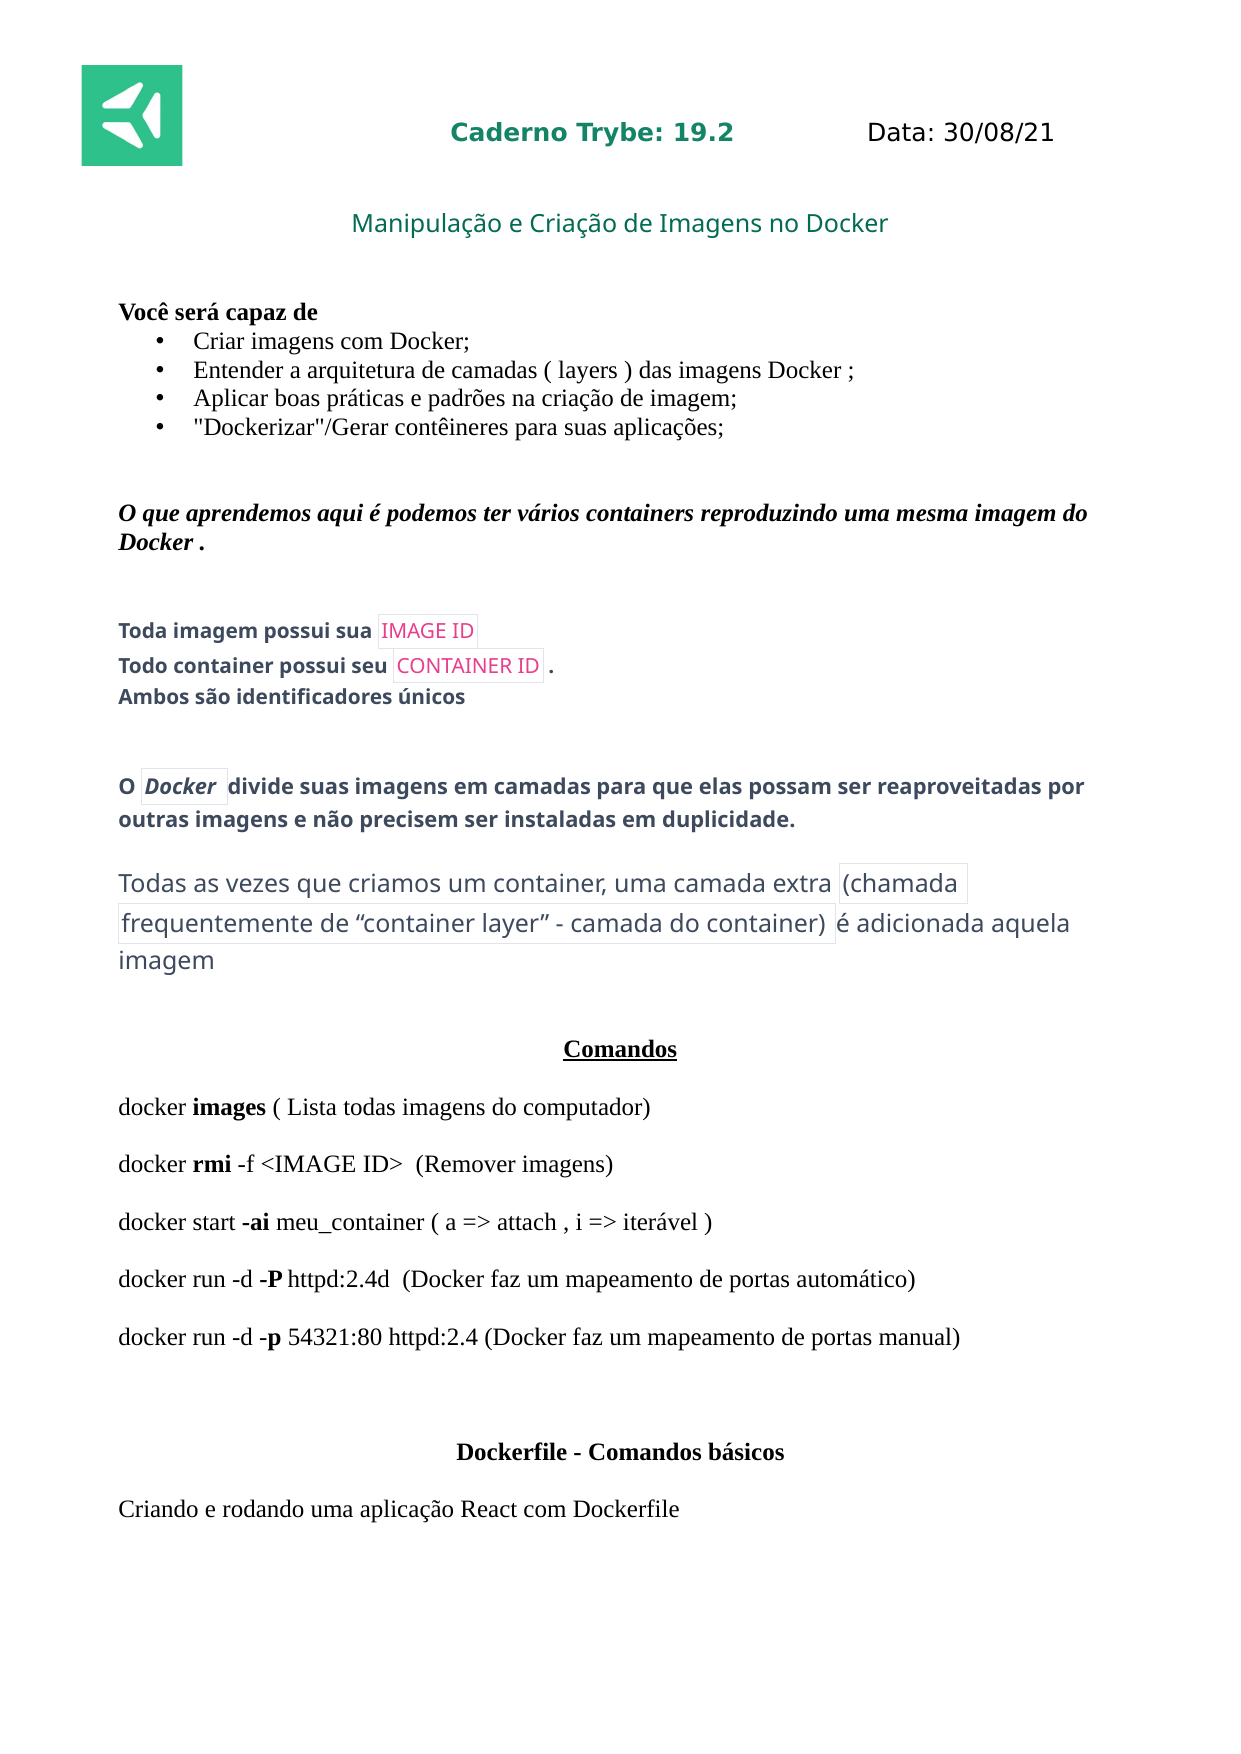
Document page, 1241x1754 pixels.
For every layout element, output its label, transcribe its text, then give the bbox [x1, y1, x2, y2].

text Dockerfile - Comandos básicos [118, 1437, 1122, 1466]
text Manipulação e Criação de Imagens no Docker [118, 206, 1122, 240]
list Criar imagens com Docker; [156, 326, 1122, 355]
text O Docker divide suas imagens em camadas para que elas possam ser reaproveitadas por outras imagens e não precisem ser instaladas em duplicidade. [118, 768, 1122, 834]
text . [544, 648, 1122, 682]
text [478, 613, 1122, 648]
text docker run -d -P httpd:2.4d (Docker faz um mapeamento de portas automático) [118, 1264, 1122, 1293]
text docker images ( Lista todas imagens do computador) [118, 1092, 1122, 1121]
text Comandos [118, 1034, 1122, 1063]
list Entender a arquitetura de camadas ( layers ) das imagens Docker ; [156, 355, 1122, 383]
text O que aprendemos aqui é podemos ter vários containers reproduzindo uma mesma imagem do Docker . [118, 498, 1122, 556]
text Toda imagem possui sua IMAGE ID [118, 613, 477, 648]
text Você será capaz de [118, 297, 1122, 326]
list "Dockerizar"/Gerar contêineres para suas aplicações; [156, 412, 1122, 441]
text Ambos são identificadores únicos [118, 682, 1122, 711]
text docker rmi -f <IMAGE ID> (Remover imagens) [118, 1149, 1122, 1178]
list Aplicar boas práticas e padrões na criação de imagem; [156, 383, 1122, 412]
text Todo container possui seu [118, 648, 393, 682]
text docker run -d -p 54321:80 httpd:2.4 (Docker faz um mapeamento de portas manual) [118, 1322, 1122, 1351]
picture [81, 65, 183, 166]
text docker start -ai meu_container ( a => attach , i => iterável ) [118, 1207, 1122, 1236]
text CONTAINER ID [394, 649, 543, 682]
text Criando e rodando uma aplicação React com Dockerfile [118, 1494, 1122, 1523]
text Todas as vezes que criamos um container, uma camada extra (chamada frequentemente de “container layer” - camada do container) é adicionada aquela imagem [118, 863, 1122, 977]
